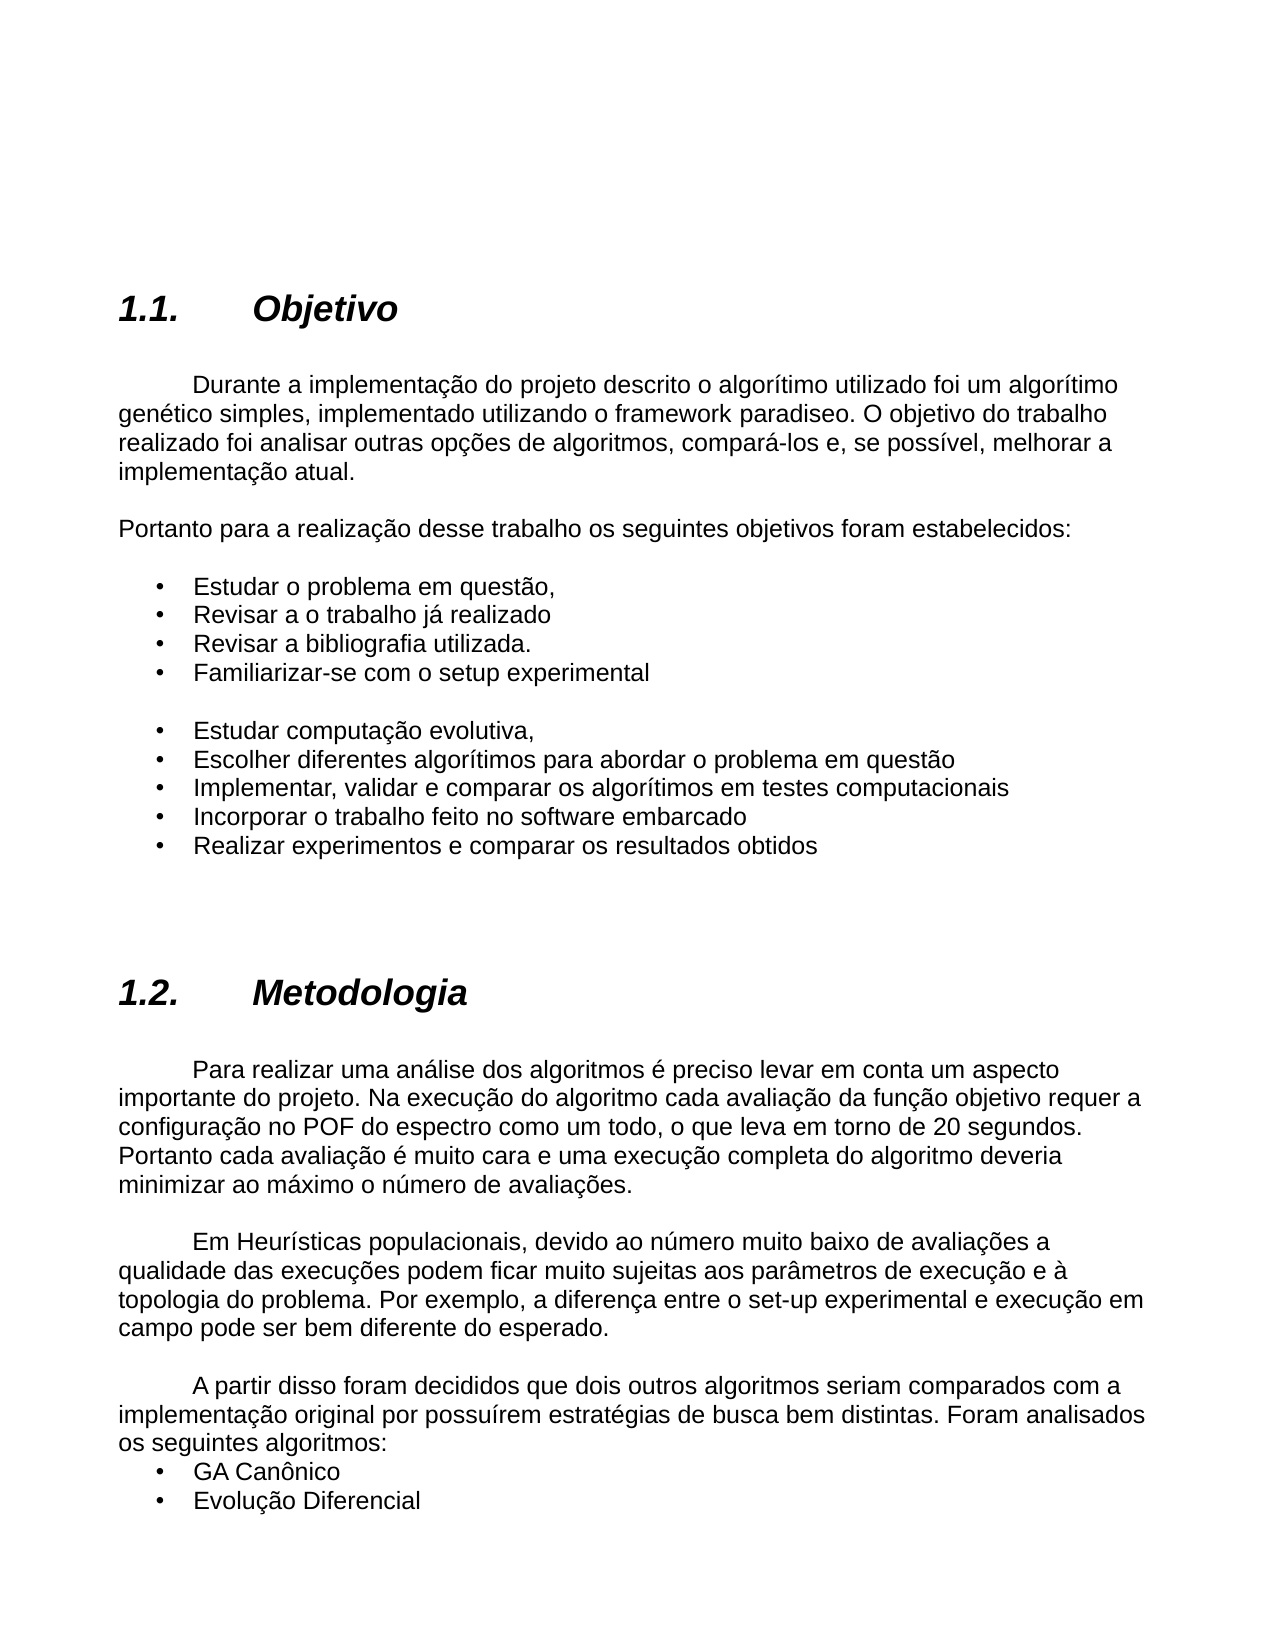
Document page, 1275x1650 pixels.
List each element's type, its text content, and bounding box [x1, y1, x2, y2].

list Implementar, validar e comparar os algorítimos em testes computacionais [156, 773, 1157, 802]
text Durante a implementação do projeto descrito o algorítimo utilizado foi um algorítimo genético simples, implementado utilizando o framework paradiseo. O objetivo do trabalho realizado foi analisar outras opções de algoritmos, compará-los e, se possível, melhorar a implementação atual. [118, 370, 1157, 485]
list GA Canônico [156, 1457, 1157, 1486]
list Revisar a o trabalho já realizado [156, 600, 1157, 629]
list Incorporar o trabalho feito no software embarcado [156, 802, 1157, 831]
list Estudar o problema em questão, [156, 572, 1157, 600]
text Portanto para a realização desse trabalho os seguintes objetivos foram estabelecidos: [118, 514, 1157, 543]
list Realizar experimentos e comparar os resultados obtidos [156, 831, 1157, 860]
list Estudar computação evolutiva, [156, 716, 1157, 744]
list Escolher diferentes algorítimos para abordar o problema em questão [156, 744, 1157, 773]
list Revisar a bibliografia utilizada. [156, 629, 1157, 658]
list Familiarizar-se com o setup experimental [156, 658, 1157, 687]
subtitle Objetivo [118, 287, 1157, 329]
list Evolução Diferencial [156, 1486, 1157, 1515]
text A partir disso foram decididos que dois outros algoritmos seriam comparados com a implementação original por possuírem estratégias de busca bem distintas. Foram analisados os seguintes algoritmos: [118, 1371, 1157, 1457]
text Para realizar uma análise dos algoritmos é preciso levar em conta um aspecto importante do projeto. Na execução do algoritmo cada avaliação da função objetivo requer a configuração no POF do espectro como um todo, o que leva em torno de 20 segundos. Portanto cada avaliação é muito cara e uma execução completa do algoritmo deveria minimizar ao máximo o número de avaliações. [118, 1055, 1157, 1198]
text Em Heurísticas populacionais, devido ao número muito baixo de avaliações a qualidade das execuções podem ficar muito sujeitas aos parâmetros de execução e à topologia do problema. Por exemplo, a diferença entre o set-up experimental e execução em campo pode ser bem diferente do esperado. [118, 1227, 1157, 1342]
subtitle Metodologia [118, 971, 1157, 1013]
